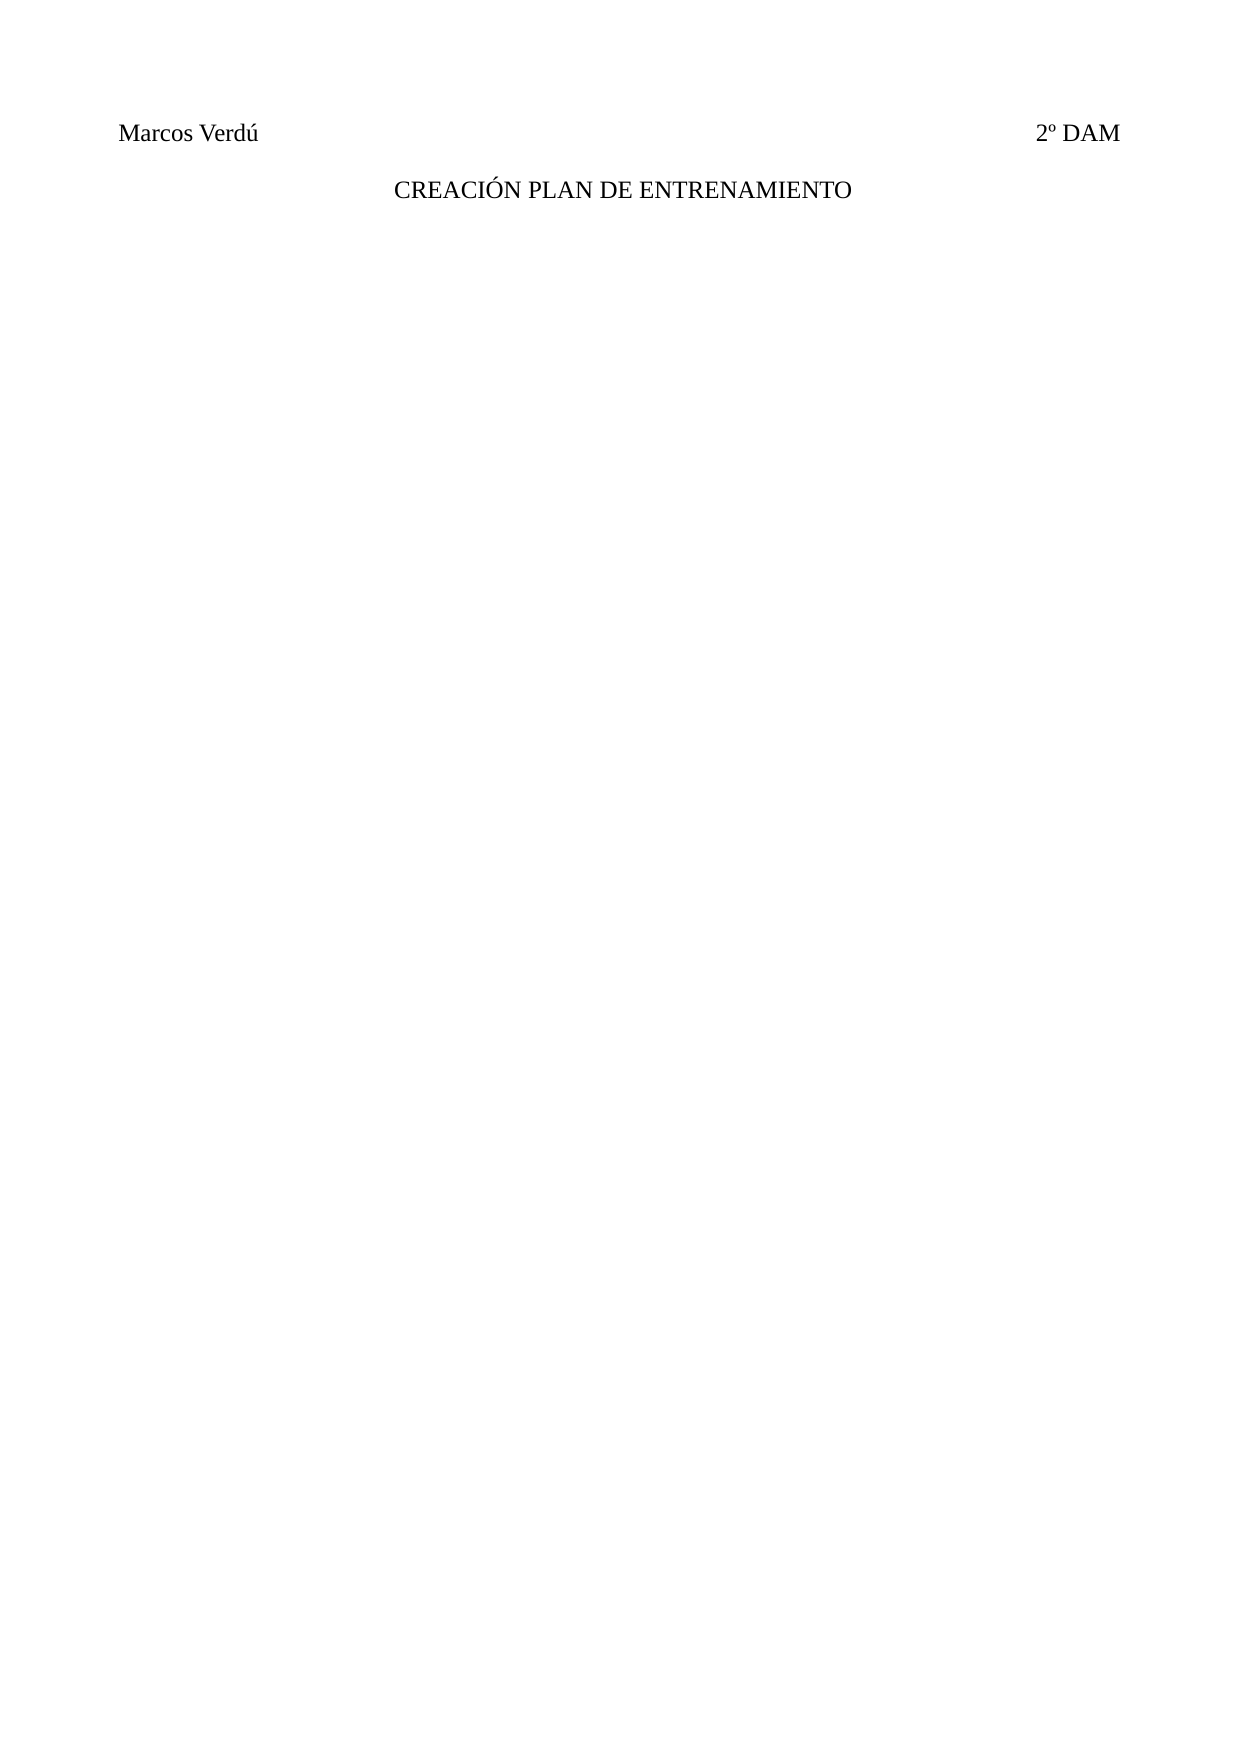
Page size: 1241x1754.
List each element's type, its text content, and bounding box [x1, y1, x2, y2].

text Marcos Verdú 2º DAM [118, 118, 1122, 147]
text CREACIÓN PLAN DE ENTRENAMIENTO [118, 176, 1122, 204]
